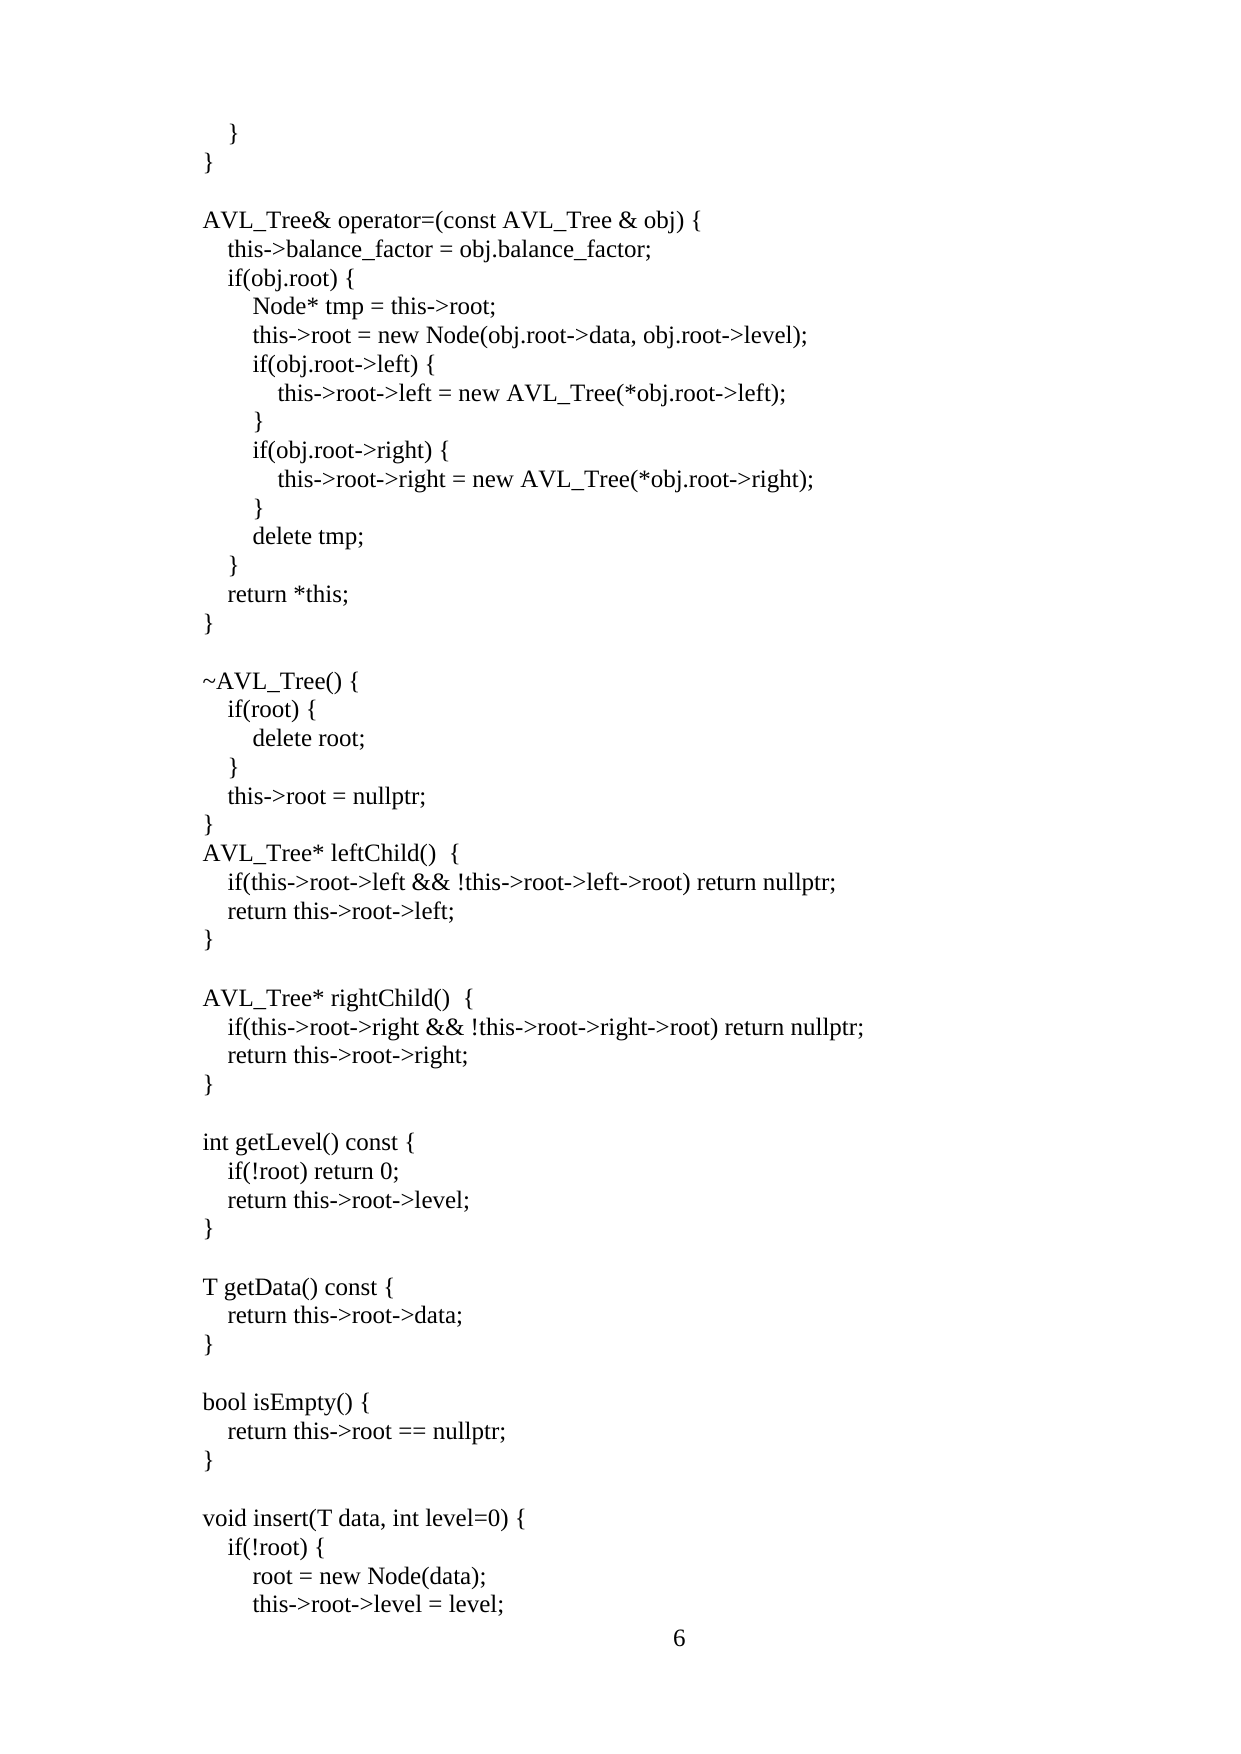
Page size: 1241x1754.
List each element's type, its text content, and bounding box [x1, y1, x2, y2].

text } [177, 1445, 1181, 1474]
text } [177, 608, 1181, 636]
text } [177, 1329, 1181, 1358]
text if(root) { [177, 694, 1181, 723]
text } [177, 809, 1181, 838]
text return this->root->level; [177, 1185, 1181, 1213]
text ~AVL_Tree() { [177, 666, 1181, 694]
text root = new Node(data); [177, 1561, 1181, 1589]
text AVL_Tree& operator=(const AVL_Tree & obj) { [177, 205, 1181, 234]
text if(obj.root->left) { [177, 349, 1181, 378]
text Node* tmp = this->root; [177, 291, 1181, 320]
text if(this->root->left && !this->root->left->root) return nullptr; [177, 867, 1181, 896]
text delete tmp; [177, 521, 1181, 550]
text if(obj.root->right) { [177, 435, 1181, 464]
text } [177, 1069, 1181, 1098]
text } [177, 752, 1181, 781]
text return *this; [177, 579, 1181, 608]
text } [177, 550, 1181, 579]
text bool isEmpty() { [177, 1387, 1181, 1416]
text return this->root->left; [177, 896, 1181, 924]
text delete root; [177, 723, 1181, 752]
text int getLevel() const { [177, 1127, 1181, 1156]
text } [177, 493, 1181, 521]
text this->root = new Node(obj.root->data, obj.root->level); [177, 320, 1181, 349]
text return this->root->data; [177, 1301, 1181, 1329]
text } [177, 924, 1181, 953]
text this->root = nullptr; [177, 781, 1181, 809]
text if(obj.root) { [177, 263, 1181, 291]
text this->root->left = new AVL_Tree(*obj.root->left); [177, 378, 1181, 406]
text AVL_Tree* leftChild() { [177, 838, 1181, 867]
text if(!root) { [177, 1532, 1181, 1561]
text return this->root == nullptr; [177, 1416, 1181, 1445]
text } [177, 1213, 1181, 1242]
text } [177, 406, 1181, 435]
text if(this->root->right && !this->root->right->root) return nullptr; [177, 1012, 1181, 1040]
text void insert(T data, int level=0) { [177, 1503, 1181, 1532]
text AVL_Tree* rightChild() { [177, 983, 1181, 1012]
text this->root->level = level; [177, 1589, 1181, 1618]
text } [177, 147, 1181, 176]
text return this->root->right; [177, 1040, 1181, 1069]
text T getData() const { [177, 1272, 1181, 1301]
text this->balance_factor = obj.balance_factor; [177, 234, 1181, 263]
text this->root->right = new AVL_Tree(*obj.root->right); [177, 464, 1181, 493]
text } [177, 118, 1181, 147]
text if(!root) return 0; [177, 1156, 1181, 1185]
